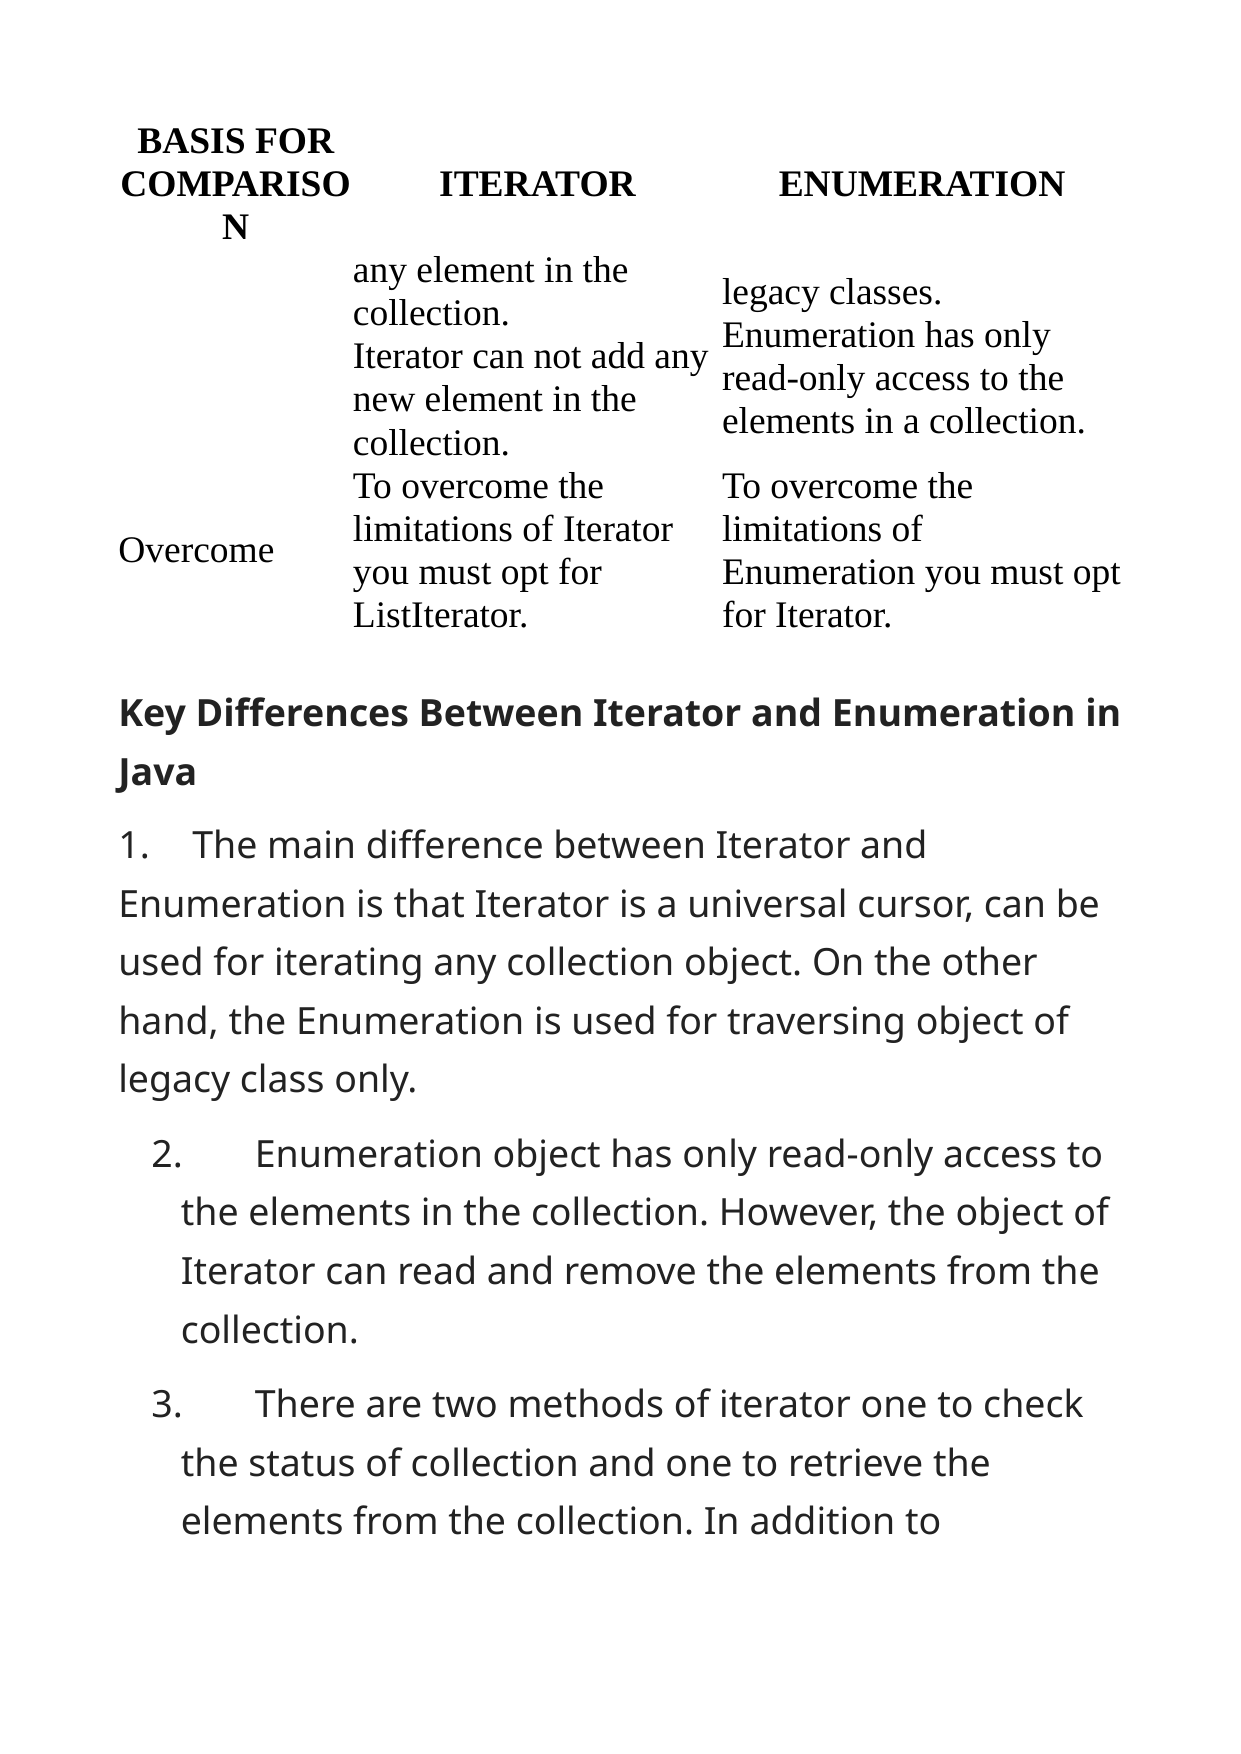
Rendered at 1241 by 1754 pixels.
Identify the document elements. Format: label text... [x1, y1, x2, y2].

table_cell any element in the collection. Iterator can not add any new element in the collection. [353, 248, 722, 463]
table_header ITERATOR [353, 118, 722, 247]
table_cell [118, 248, 353, 463]
table_cell To overcome the limitations of Iterator you must opt for ListIterator. [353, 463, 722, 636]
table_cell Overcome [118, 463, 353, 636]
table_cell To overcome the limitations of Enumeration you must opt for Iterator. [722, 463, 1122, 636]
list Enumeration object has only read-only access to the elements in the collection. However, the object of Iterator can read and remove the elements from the collection. [151, 1127, 1122, 1354]
table_header ENUMERATION [722, 118, 1122, 247]
table_cell legacy classes. Enumeration has only read-only access to the elements in a collection. [722, 248, 1122, 463]
text Key Differences Between Iterator and Enumeration in Java [118, 636, 1122, 796]
list There are two methods of iterator one to check the status of collection and one to retrieve the elements from the collection. In addition to [151, 1377, 1122, 1546]
table_header BASIS FOR COMPARISON [118, 118, 353, 247]
list The main difference between Iterator and Enumeration is that Iterator is a universal cursor, can be used for iterating any collection object. On the other hand, the Enumeration is used for traversing object of legacy class only. [118, 818, 1122, 1104]
